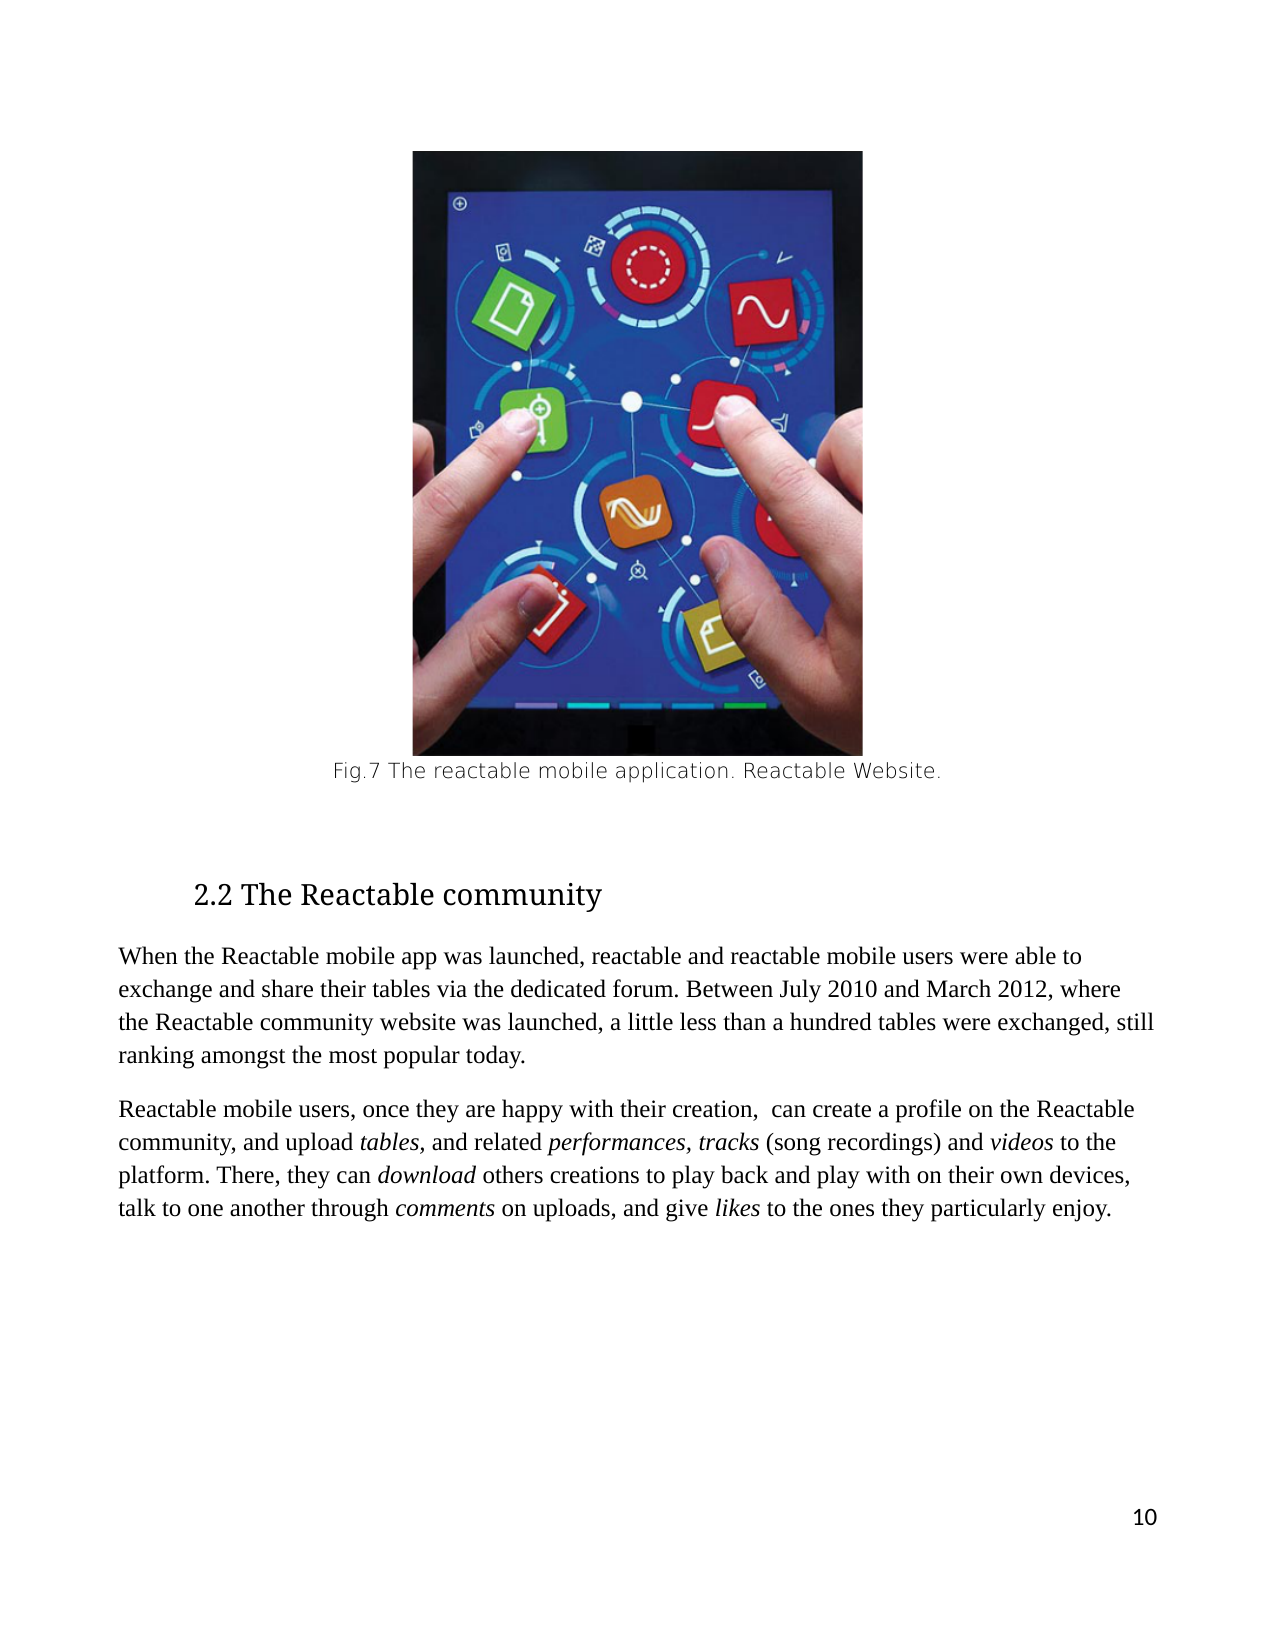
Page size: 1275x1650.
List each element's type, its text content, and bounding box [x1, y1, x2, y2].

picture [412, 151, 863, 756]
text Fig.7 The reactable mobile application. Reactable Website. [118, 167, 1157, 784]
text When the Reactable mobile app was launched, reactable and reactable mobile users were able to exchange and share their tables via the dedicated forum. Between July 2010 and March 2012, where the Reactable community website was launched, a little less than a hundred tables were exchanged, still ranking amongst the most popular today. [118, 941, 1157, 1069]
text 2.2 The Reactable community [118, 874, 1157, 914]
text Reactable mobile users, once they are happy with their creation, can create a profile on the Reactable community, and upload tables, and related performances, tracks (song recordings) and videos to the platform. There, they can download others creations to play back and play with on their own devices, talk to one another through comments on uploads, and give likes to the ones they particularly enjoy. [118, 1094, 1157, 1222]
